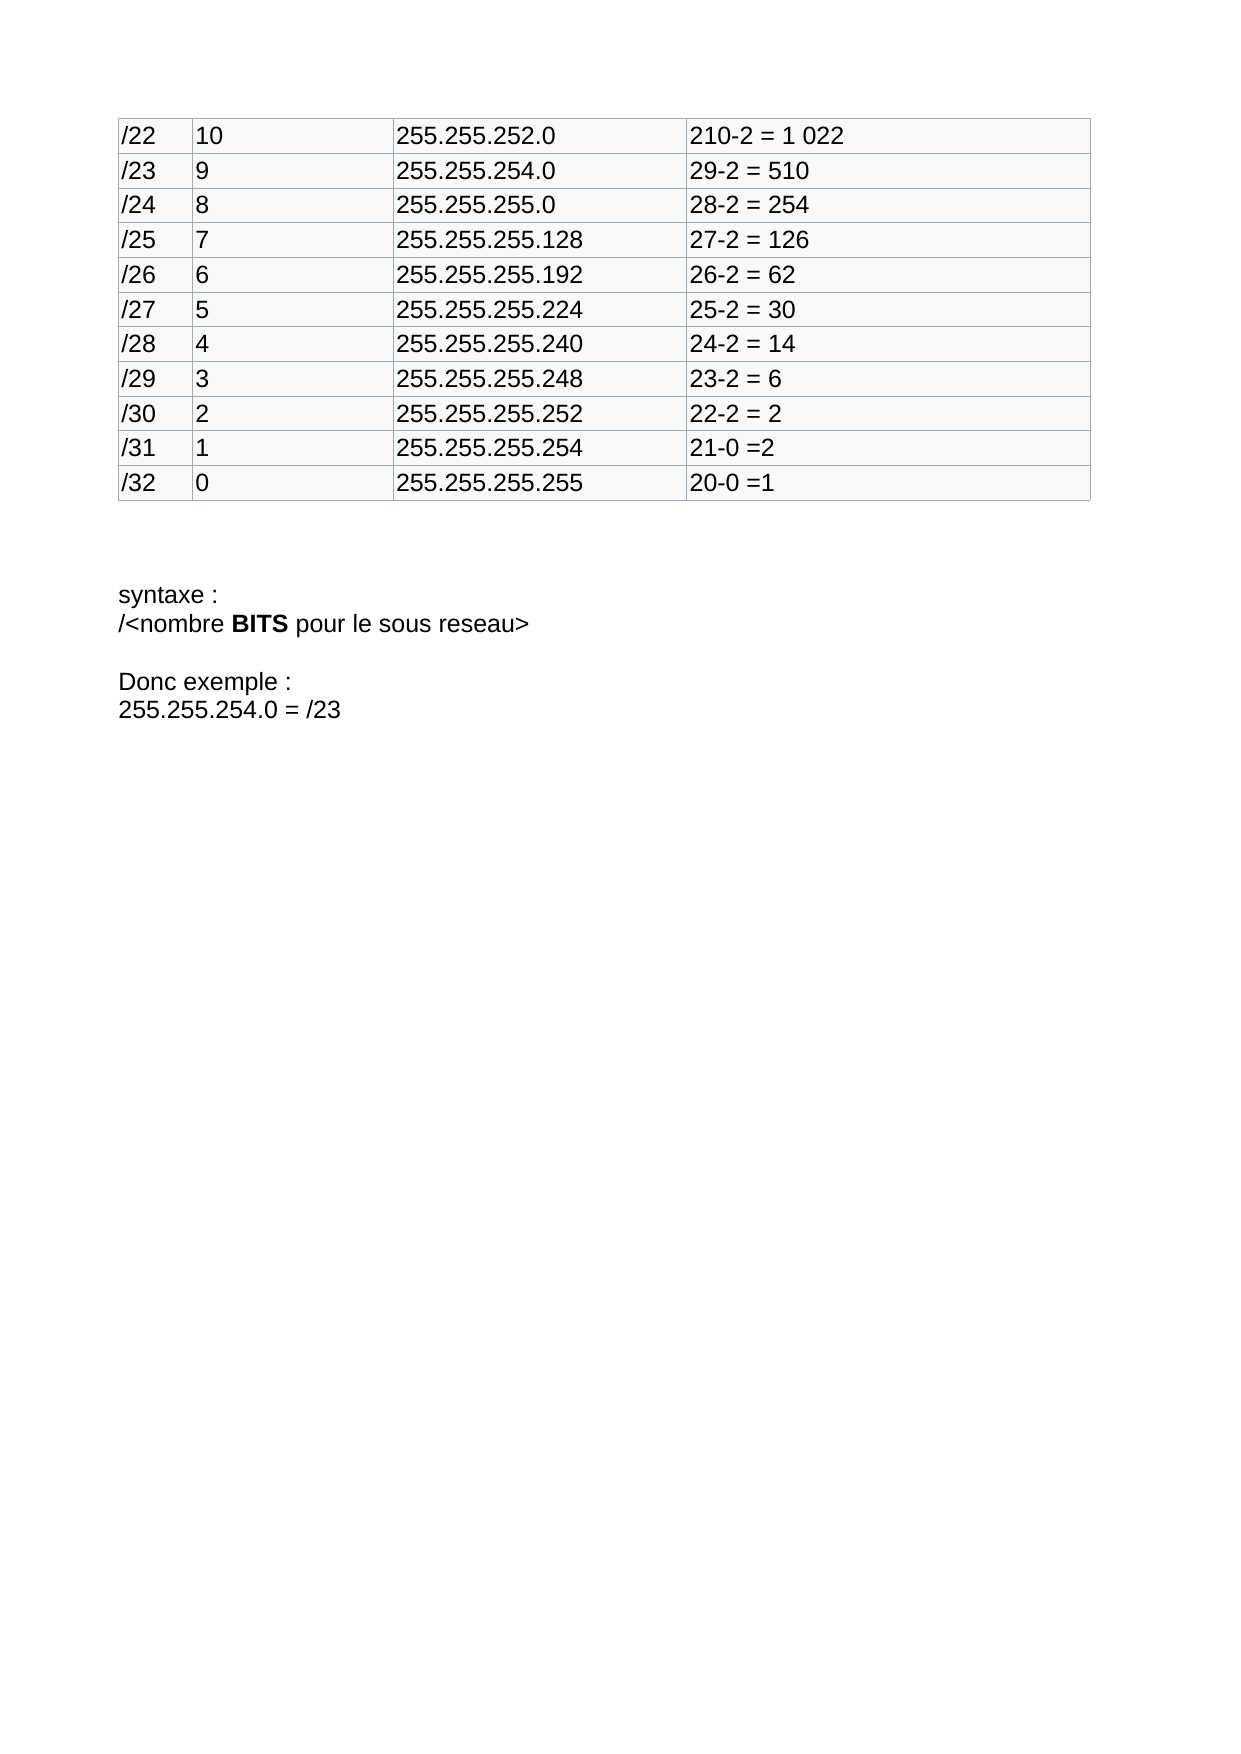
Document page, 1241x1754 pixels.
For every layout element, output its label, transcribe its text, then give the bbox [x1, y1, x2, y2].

table_cell /28 [119, 327, 192, 361]
table_cell 255.255.255.254 [394, 431, 686, 465]
table_cell 255.255.255.255 [394, 466, 686, 500]
table_cell /31 [119, 431, 192, 465]
table_cell 25-2 = 30 [687, 293, 1090, 326]
table_cell 7 [193, 223, 393, 257]
text 255.255.254.0 = /23 [118, 695, 1122, 724]
text Donc exemple : [118, 667, 1122, 695]
table_cell 29-2 = 510 [687, 154, 1090, 187]
table_cell 22-2 = 2 [687, 397, 1090, 430]
table_cell 255.255.255.192 [394, 258, 686, 292]
table_cell 210-2 = 1 022 [687, 119, 1090, 153]
table_cell 23-2 = 6 [687, 362, 1090, 396]
text syntaxe : [118, 580, 1122, 609]
table_cell 0 [193, 466, 393, 500]
table_cell /26 [119, 258, 192, 292]
table_cell 4 [193, 327, 393, 361]
table_cell /24 [119, 189, 192, 222]
table_cell 6 [193, 258, 393, 292]
table_cell /32 [119, 466, 192, 500]
table_cell /22 [119, 119, 192, 153]
table_cell 20-0 =1 [687, 466, 1090, 500]
table_cell 2 [193, 397, 393, 430]
table_cell 5 [193, 293, 393, 326]
table_cell 255.255.254.0 [394, 154, 686, 187]
text /<nombre BITS pour le sous reseau> [118, 609, 1122, 638]
table_cell /23 [119, 154, 192, 187]
table_cell 255.255.255.248 [394, 362, 686, 396]
table_cell 8 [193, 189, 393, 222]
table_cell 24-2 = 14 [687, 327, 1090, 361]
table_cell 27-2 = 126 [687, 223, 1090, 257]
table_cell 28-2 = 254 [687, 189, 1090, 222]
table_cell 255.255.255.224 [394, 293, 686, 326]
table_cell 26-2 = 62 [687, 258, 1090, 292]
table_cell /27 [119, 293, 192, 326]
table_cell 1 [193, 431, 393, 465]
table_cell /30 [119, 397, 192, 430]
table_cell 255.255.255.240 [394, 327, 686, 361]
table_cell /29 [119, 362, 192, 396]
table_cell /25 [119, 223, 192, 257]
table_cell 255.255.252.0 [394, 119, 686, 153]
table_cell 255.255.255.0 [394, 189, 686, 222]
table_cell 21-0 =2 [687, 431, 1090, 465]
table_cell 3 [193, 362, 393, 396]
table_cell 9 [193, 154, 393, 187]
table_cell 255.255.255.252 [394, 397, 686, 430]
table_cell 10 [193, 119, 393, 153]
table_cell 255.255.255.128 [394, 223, 686, 257]
